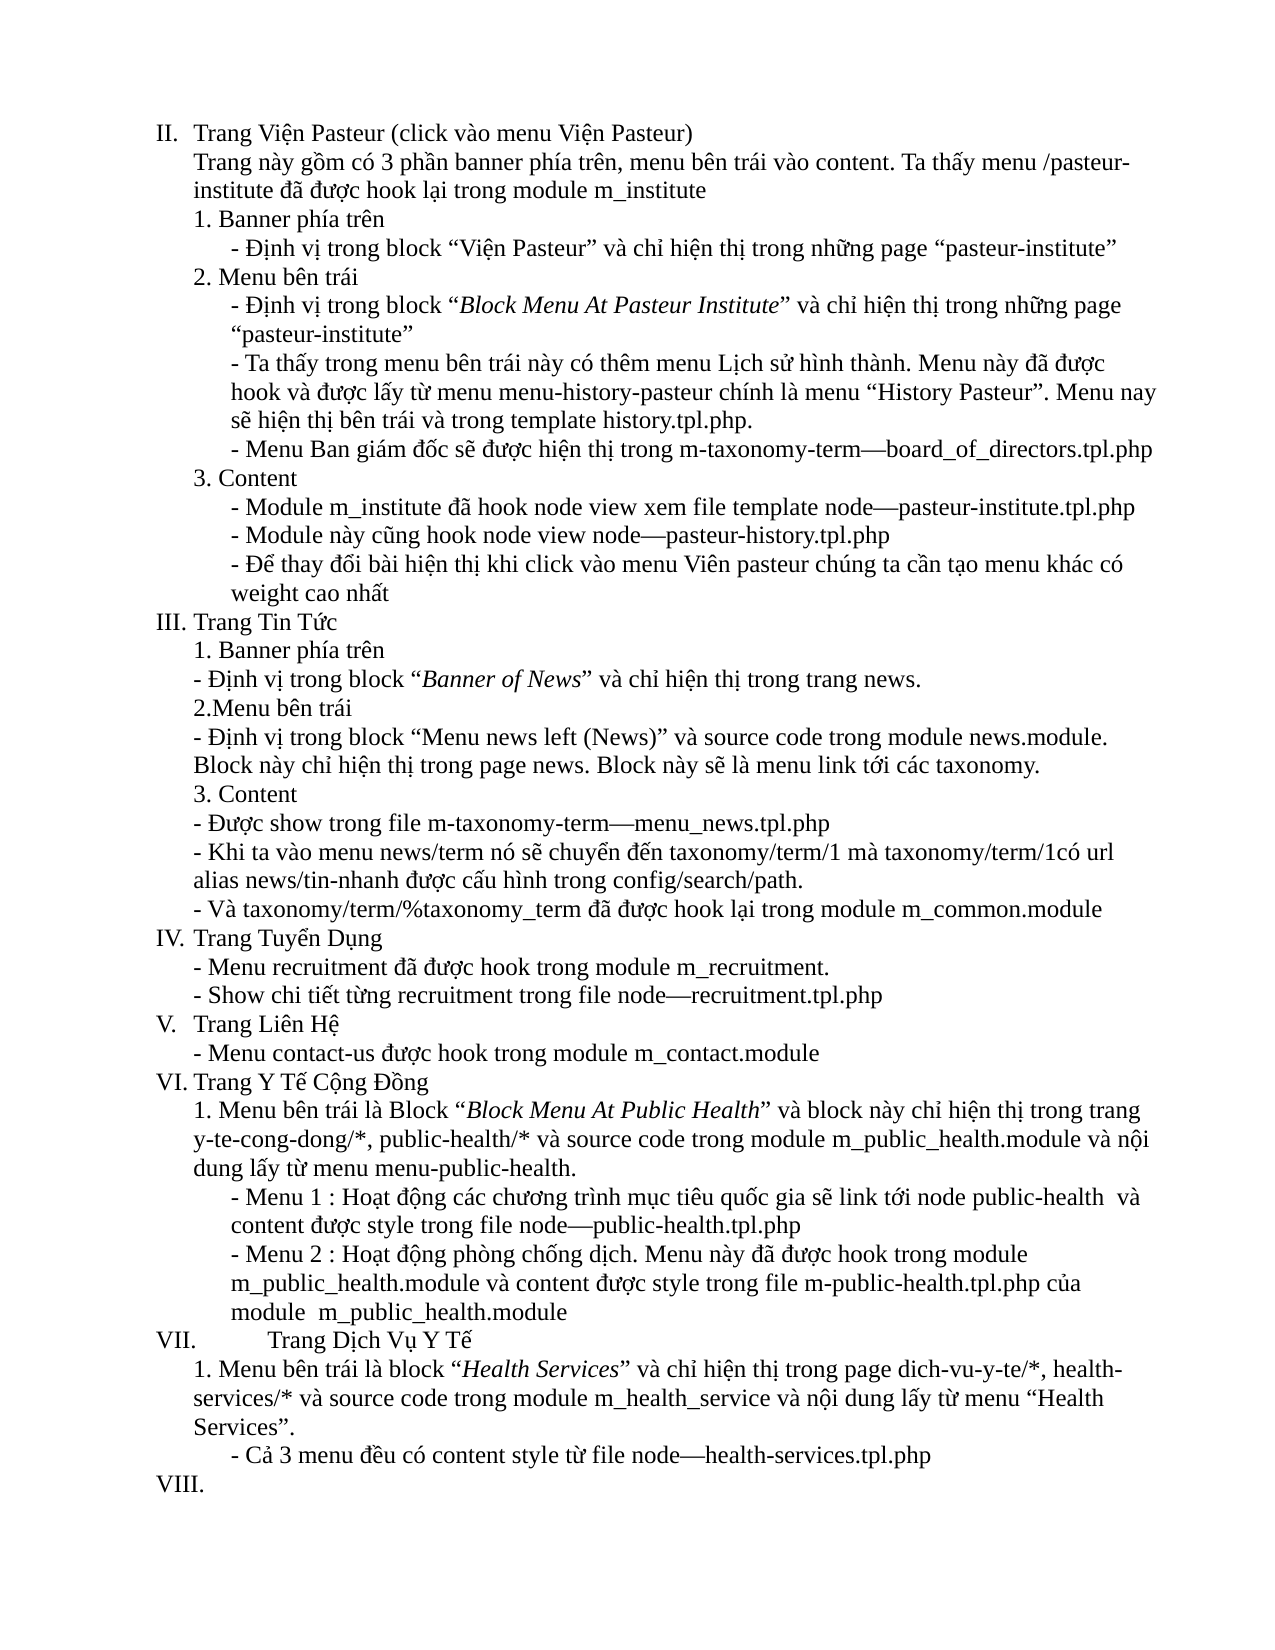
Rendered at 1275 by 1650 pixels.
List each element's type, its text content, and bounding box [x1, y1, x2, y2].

list 3. Content [156, 463, 1157, 492]
list - Menu recruitment đã được hook trong module m_recruitment. [156, 952, 1157, 981]
list - Menu Ban giám đốc sẽ được hiện thị trong m-taxonomy-term—board_of_directors.tpl.php [193, 434, 1157, 463]
list Trang Dịch Vụ Y Tế [156, 1326, 1157, 1354]
list Trang Viện Pasteur (click vào menu Viện Pasteur) [156, 118, 1157, 147]
list - Menu contact-us được hook trong module m_contact.module [156, 1038, 1157, 1067]
list - Định vị trong block “Banner of News” và chỉ hiện thị trong trang news. [156, 664, 1157, 693]
list Trang Tin Tức [156, 607, 1157, 636]
list Trang Tuyển Dụng [156, 923, 1157, 952]
list - Module m_institute đã hook node view xem file template node—pasteur-institute.tpl.php [193, 492, 1157, 521]
list - Khi ta vào menu news/term nó sẽ chuyển đến taxonomy/term/1 mà taxonomy/term/1có url alias news/tin-nhanh được cấu hình trong config/search/path. [156, 837, 1157, 894]
list Trang Liên Hệ [156, 1009, 1157, 1038]
list 2. Menu bên trái [156, 262, 1157, 291]
list - Cả 3 menu đều có content style từ file node—health-services.tpl.php [193, 1441, 1157, 1469]
list - Định vị trong block “Menu news left (News)” và source code trong module news.module. Block này chỉ hiện thị trong page news. Block này sẽ là menu link tới các taxonomy. [156, 722, 1157, 779]
list - Show chi tiết từng recruitment trong file node—recruitment.tpl.php [156, 981, 1157, 1009]
list - Ta thấy trong menu bên trái này có thêm menu Lịch sử hình thành. Menu này đã được hook và được lấy từ menu menu-history-pasteur chính là menu “History Pasteur”. Menu nay sẽ hiện thị bên trái và trong template history.tpl.php. [193, 348, 1157, 434]
list 3. Content [156, 779, 1157, 808]
list - Được show trong file m-taxonomy-term—menu_news.tpl.php [156, 808, 1157, 837]
list 2.Menu bên trái [156, 693, 1157, 722]
list 1. Banner phía trên [156, 636, 1157, 664]
list - Để thay đổi bài hiện thị khi click vào menu Viên pasteur chúng ta cần tạo menu khác có weight cao nhất [193, 549, 1157, 607]
list - Định vị trong block “Block Menu At Pasteur Institute” và chỉ hiện thị trong những page “pasteur-institute” [193, 291, 1157, 348]
list Trang này gồm có 3 phần banner phía trên, menu bên trái vào content. Ta thấy menu /pasteur-institute đã được hook lại trong module m_institute [156, 147, 1157, 204]
list 1. Menu bên trái là block “Health Services” và chỉ hiện thị trong page dich-vu-y-te/*, health-services/* và source code trong module m_health_service và nội dung lấy từ menu “Health Services”. [156, 1354, 1157, 1441]
list - Menu 1 : Hoạt động các chương trình mục tiêu quốc gia sẽ link tới node public-health và content được style trong file node—public-health.tpl.php [193, 1182, 1157, 1239]
list - Và taxonomy/term/%taxonomy_term đã được hook lại trong module m_common.module [156, 894, 1157, 923]
list - Định vị trong block “Viện Pasteur” và chỉ hiện thị trong những page “pasteur-institute” [193, 233, 1157, 262]
list - Module này cũng hook node view node—pasteur-history.tpl.php [193, 521, 1157, 549]
list - Menu 2 : Hoạt động phòng chống dịch. Menu này đã được hook trong module m_public_health.module và content được style trong file m-public-health.tpl.php của module m_public_health.module [193, 1239, 1157, 1326]
list 1. Menu bên trái là Block “Block Menu At Public Health” và block này chỉ hiện thị trong trang y-te-cong-dong/*, public-health/* và source code trong module m_public_health.module và nội dung lấy từ menu menu-public-health. [156, 1096, 1157, 1182]
list Trang Y Tế Cộng Đồng [156, 1067, 1157, 1096]
list 1. Banner phía trên [156, 204, 1157, 233]
